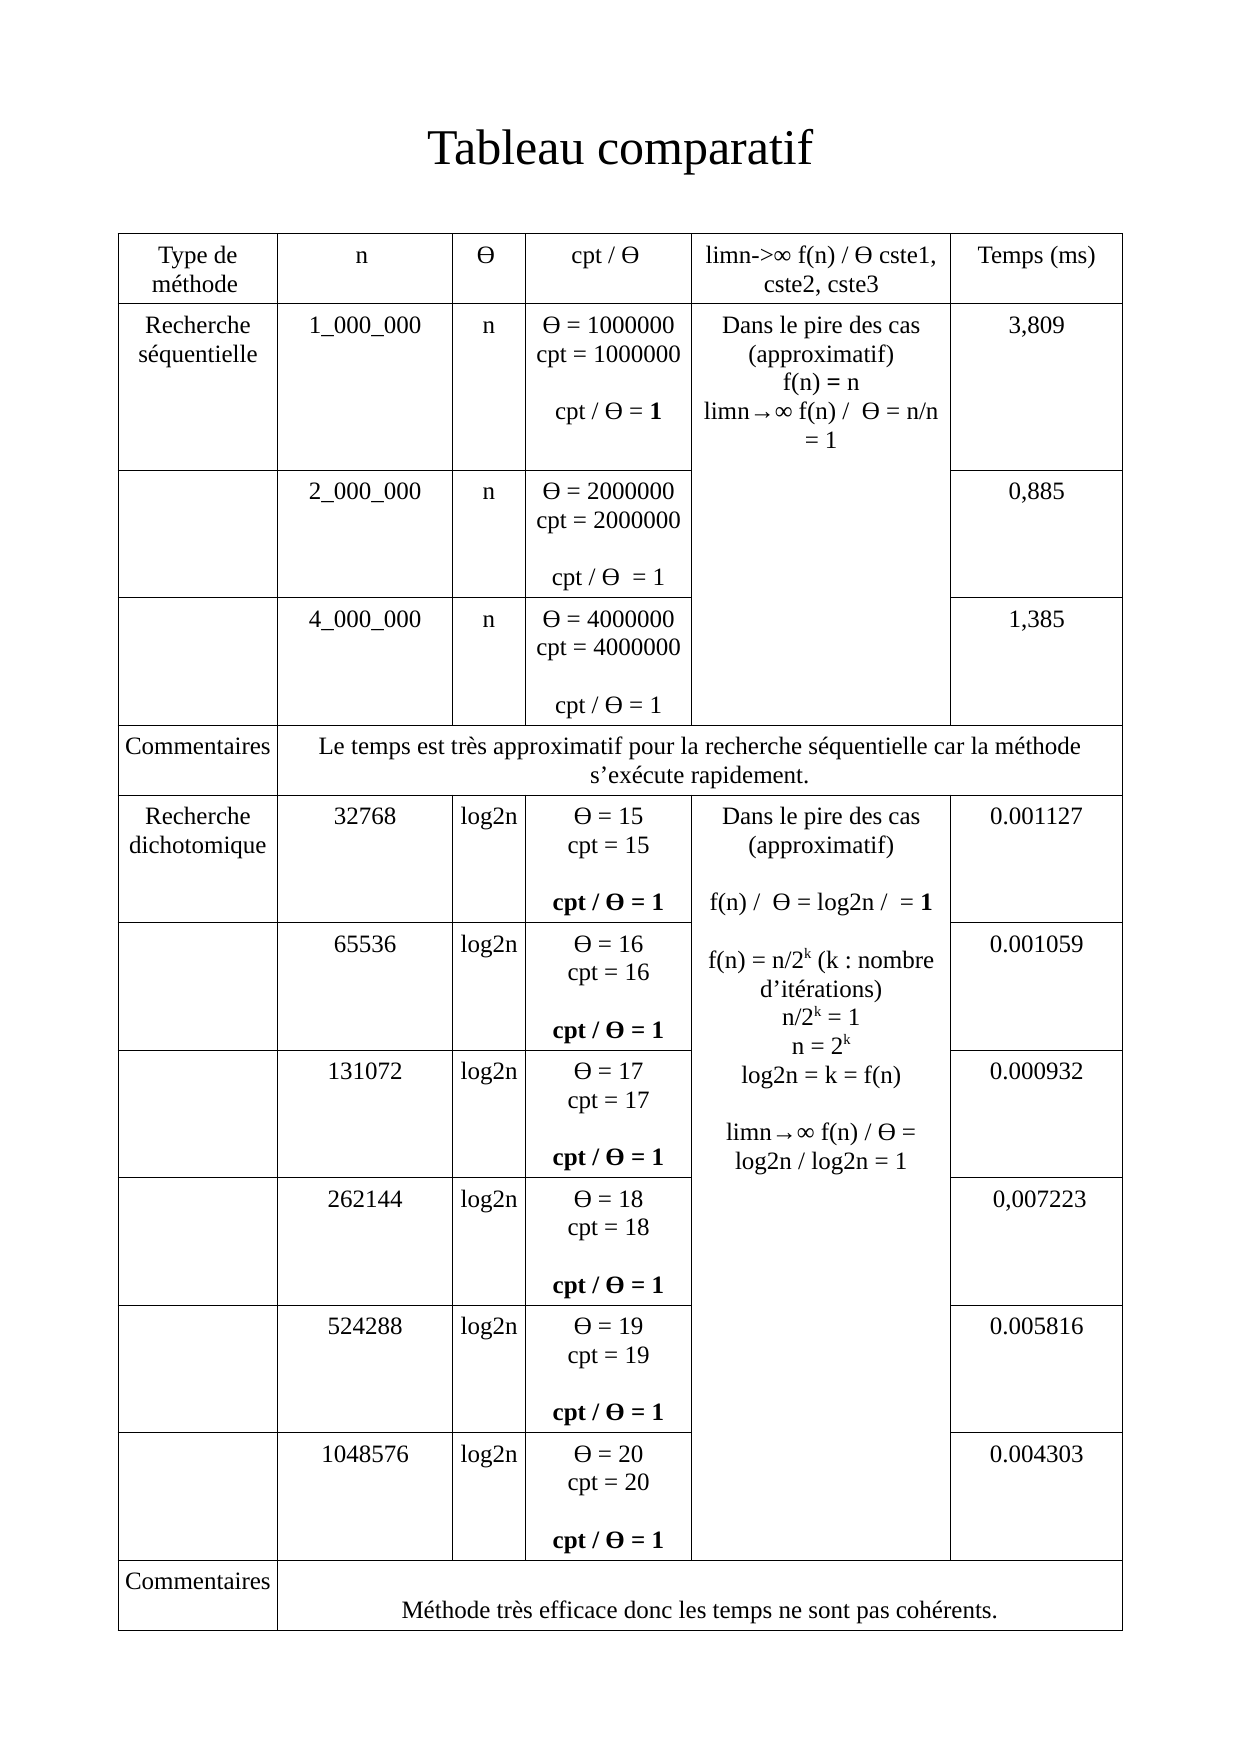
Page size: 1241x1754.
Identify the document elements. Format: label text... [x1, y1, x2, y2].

table_cell Recherche dichotomique [119, 796, 277, 922]
table_header Temps (ms) [951, 234, 1122, 303]
table_cell Dans le pire des cas (approximatif) f(n) = n limn→∞ f(n) / Ɵ = n/n = 1 [692, 304, 950, 724]
table_cell Ɵ = 20 cpt = 20 cpt / Ɵ = 1 [526, 1433, 691, 1559]
table_cell Dans le pire des cas (approximatif) f(n) / Ɵ = log2n / = 1 f(n) = n/2k (k : nombre d’itérations) n/2k = 1 n = 2k log2n = k = f(n) limn→∞ f(n) / Ɵ = log2n / log2n = 1 [692, 796, 950, 1559]
table_cell log2n [453, 1433, 525, 1559]
table_cell n [453, 471, 525, 597]
table_header Ɵ [453, 234, 525, 303]
table_cell [119, 923, 277, 1049]
table_cell [119, 598, 277, 724]
table_cell n [453, 598, 525, 724]
table_cell Commentaires [119, 726, 277, 794]
table_header limn->∞ f(n) / Ɵ cste1, cste2, cste3 [692, 234, 950, 303]
table_cell log2n [453, 796, 525, 922]
table_cell 0,007223 [951, 1178, 1122, 1304]
table_cell Ɵ = 2000000 cpt = 2000000 cpt / Ɵ = 1 [526, 471, 691, 597]
table_cell 2_000_000 [278, 471, 452, 597]
table_cell 0.001127 [951, 796, 1122, 922]
table_cell Ɵ = 16 cpt = 16 cpt / Ɵ = 1 [526, 923, 691, 1049]
table_cell [119, 1306, 277, 1432]
table_cell 4_000_000 [278, 598, 452, 724]
table_cell log2n [453, 1306, 525, 1432]
table_cell Ɵ = 18 cpt = 18 cpt / Ɵ = 1 [526, 1178, 691, 1304]
table_cell Ɵ = 19 cpt = 19 cpt / Ɵ = 1 [526, 1306, 691, 1432]
table_cell 0.001059 [951, 923, 1122, 1049]
table_header n [278, 234, 452, 303]
table_cell 131072 [278, 1051, 452, 1177]
table_cell Commentaires [119, 1561, 277, 1629]
table_cell 524288 [278, 1306, 452, 1432]
table_cell 0.005816 [951, 1306, 1122, 1432]
table_cell 32768 [278, 796, 452, 922]
table_cell log2n [453, 1051, 525, 1177]
table_cell [119, 1433, 277, 1559]
table_cell Recherche séquentielle [119, 304, 277, 469]
table_cell Ɵ = 1000000 cpt = 1000000 cpt / Ɵ = 1 [526, 304, 691, 469]
table_cell 1048576 [278, 1433, 452, 1559]
table_cell Ɵ = 17 cpt = 17 cpt / Ɵ = 1 [526, 1051, 691, 1177]
table_header cpt / Ɵ [526, 234, 691, 303]
text Tableau comparatif [118, 118, 1122, 176]
table_cell 65536 [278, 923, 452, 1049]
table_cell 0.004303 [951, 1433, 1122, 1559]
table_cell 0.000932 [951, 1051, 1122, 1177]
table_cell 1_000_000 [278, 304, 452, 469]
table_cell 262144 [278, 1178, 452, 1304]
table_cell 1,385 [951, 598, 1122, 724]
table_header Type de méthode [119, 234, 277, 303]
table_cell [119, 1178, 277, 1304]
table_cell Ɵ = 15 cpt = 15 cpt / Ɵ = 1 [526, 796, 691, 922]
table_cell Le temps est très approximatif pour la recherche séquentielle car la méthode s’exécute rapidement. [278, 726, 1122, 794]
table_cell Méthode très efficace donc les temps ne sont pas cohérents. [278, 1561, 1122, 1629]
table_cell log2n [453, 1178, 525, 1304]
table_cell [119, 471, 277, 597]
table_cell n [453, 304, 525, 469]
table_cell 3,809 [951, 304, 1122, 469]
table_cell [119, 1051, 277, 1177]
table_cell 0,885 [951, 471, 1122, 597]
table_cell Ɵ = 4000000 cpt = 4000000 cpt / Ɵ = 1 [526, 598, 691, 724]
table_cell log2n [453, 923, 525, 1049]
